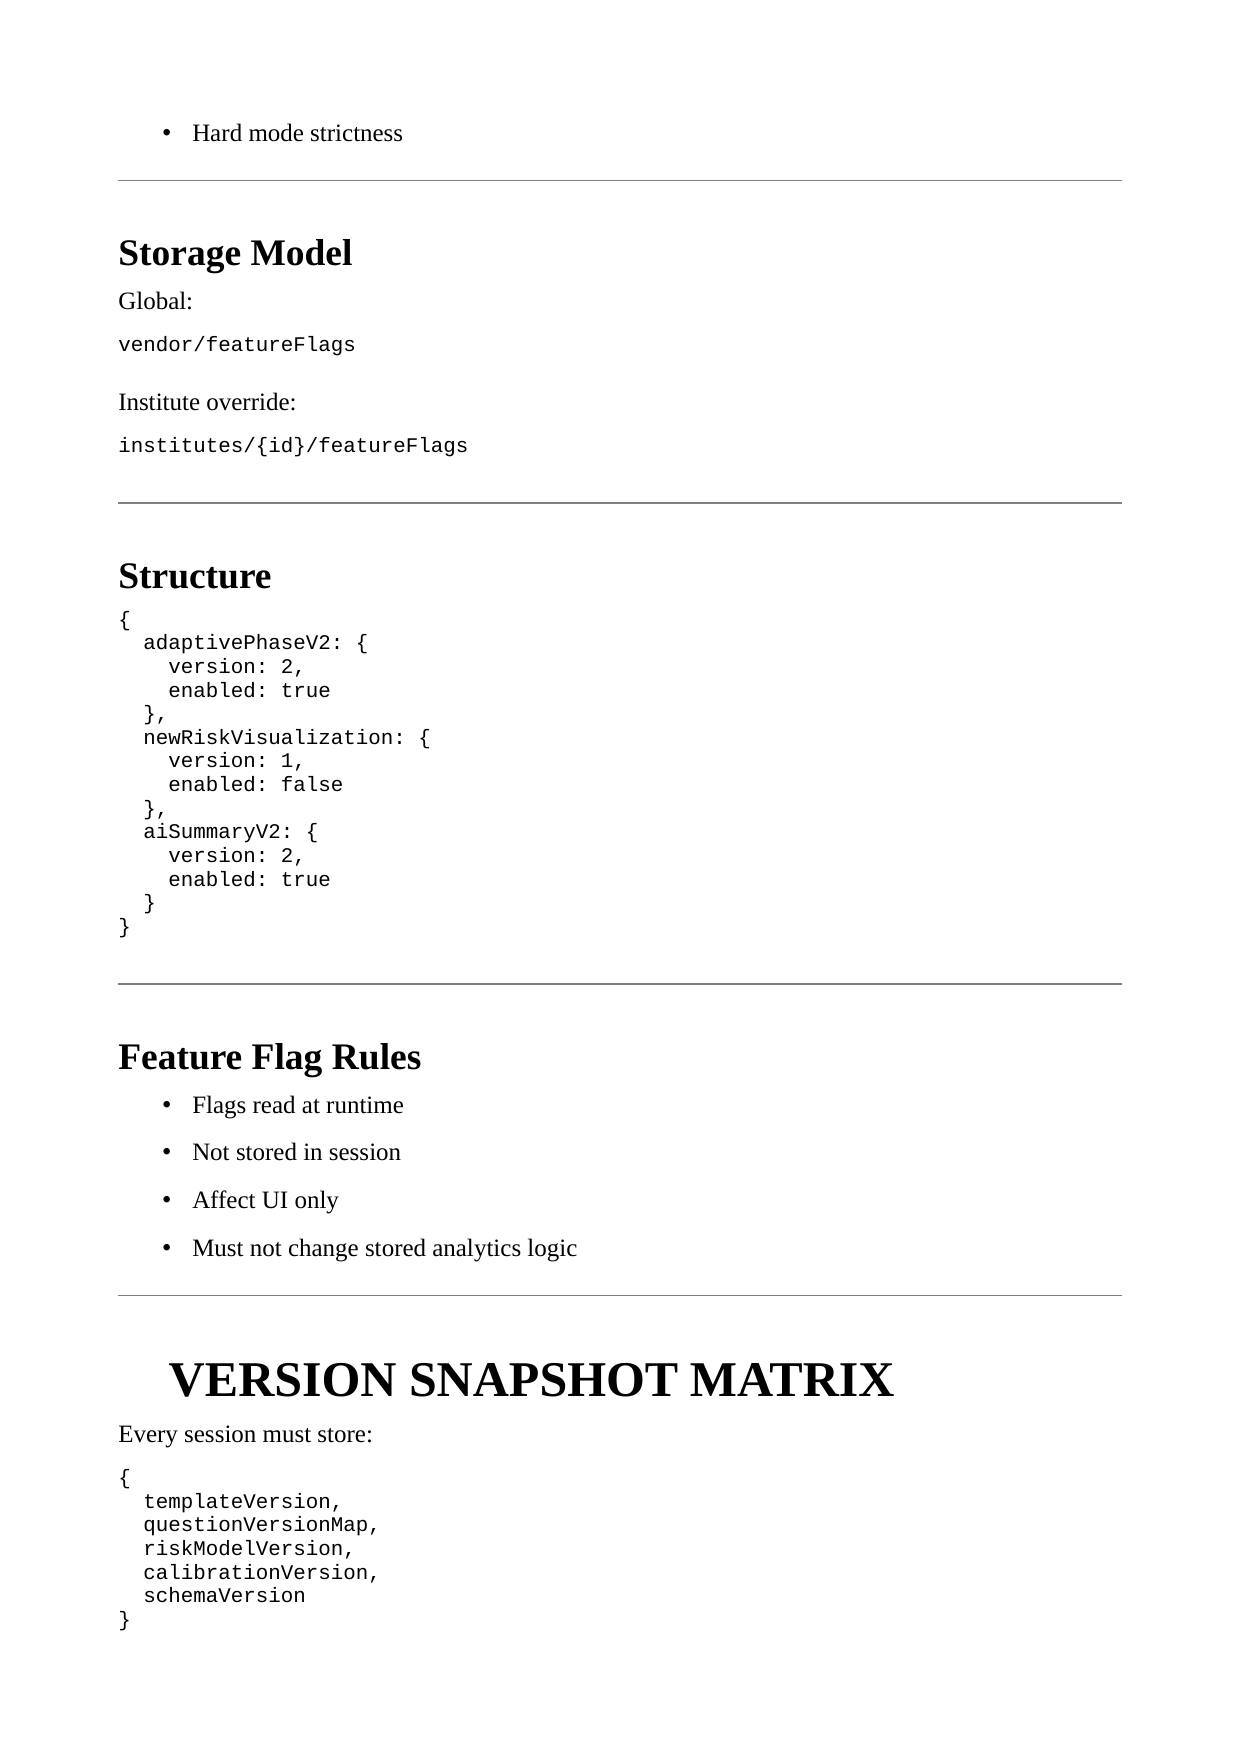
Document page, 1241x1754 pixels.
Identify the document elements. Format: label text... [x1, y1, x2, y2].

text } [118, 1609, 1122, 1633]
list Not stored in session [162, 1137, 1122, 1166]
text Institute override: [118, 387, 1122, 416]
text { [118, 1467, 1122, 1491]
text schemaVersion [118, 1585, 1122, 1609]
text Global: [118, 286, 1122, 315]
text } [118, 892, 1122, 916]
text version: 1, [118, 751, 1122, 774]
text } [118, 916, 1122, 940]
text enabled: true [118, 679, 1122, 703]
text version: 2, [118, 656, 1122, 679]
subtitle Storage Model [118, 231, 1122, 274]
text newRiskVisualization: { [118, 727, 1122, 751]
subtitle Feature Flag Rules [118, 1034, 1122, 1077]
text aiSummaryV2: { [118, 821, 1122, 845]
text riskModelVersion, [118, 1538, 1122, 1562]
text }, [118, 703, 1122, 727]
text institutes/{id}/featureFlags [118, 435, 1122, 458]
text questionVersionMap, [118, 1514, 1122, 1538]
text }, [118, 798, 1122, 821]
text version: 2, [118, 845, 1122, 869]
subtitle 🔄 VERSION SNAPSHOT MATRIX [118, 1349, 1122, 1407]
list Must not change stored analytics logic [162, 1233, 1122, 1261]
text templateVersion, [118, 1491, 1122, 1514]
text vendor/featureFlags [118, 334, 1122, 358]
text Every session must store: [118, 1419, 1122, 1448]
list Hard mode strictness [162, 118, 1122, 147]
text enabled: false [118, 774, 1122, 798]
subtitle Structure [118, 553, 1122, 596]
text adaptivePhaseV2: { [118, 632, 1122, 656]
text calibrationVersion, [118, 1562, 1122, 1585]
text { [118, 609, 1122, 632]
list Flags read at runtime [162, 1090, 1122, 1119]
text enabled: true [118, 869, 1122, 892]
list Affect UI only [162, 1185, 1122, 1214]
